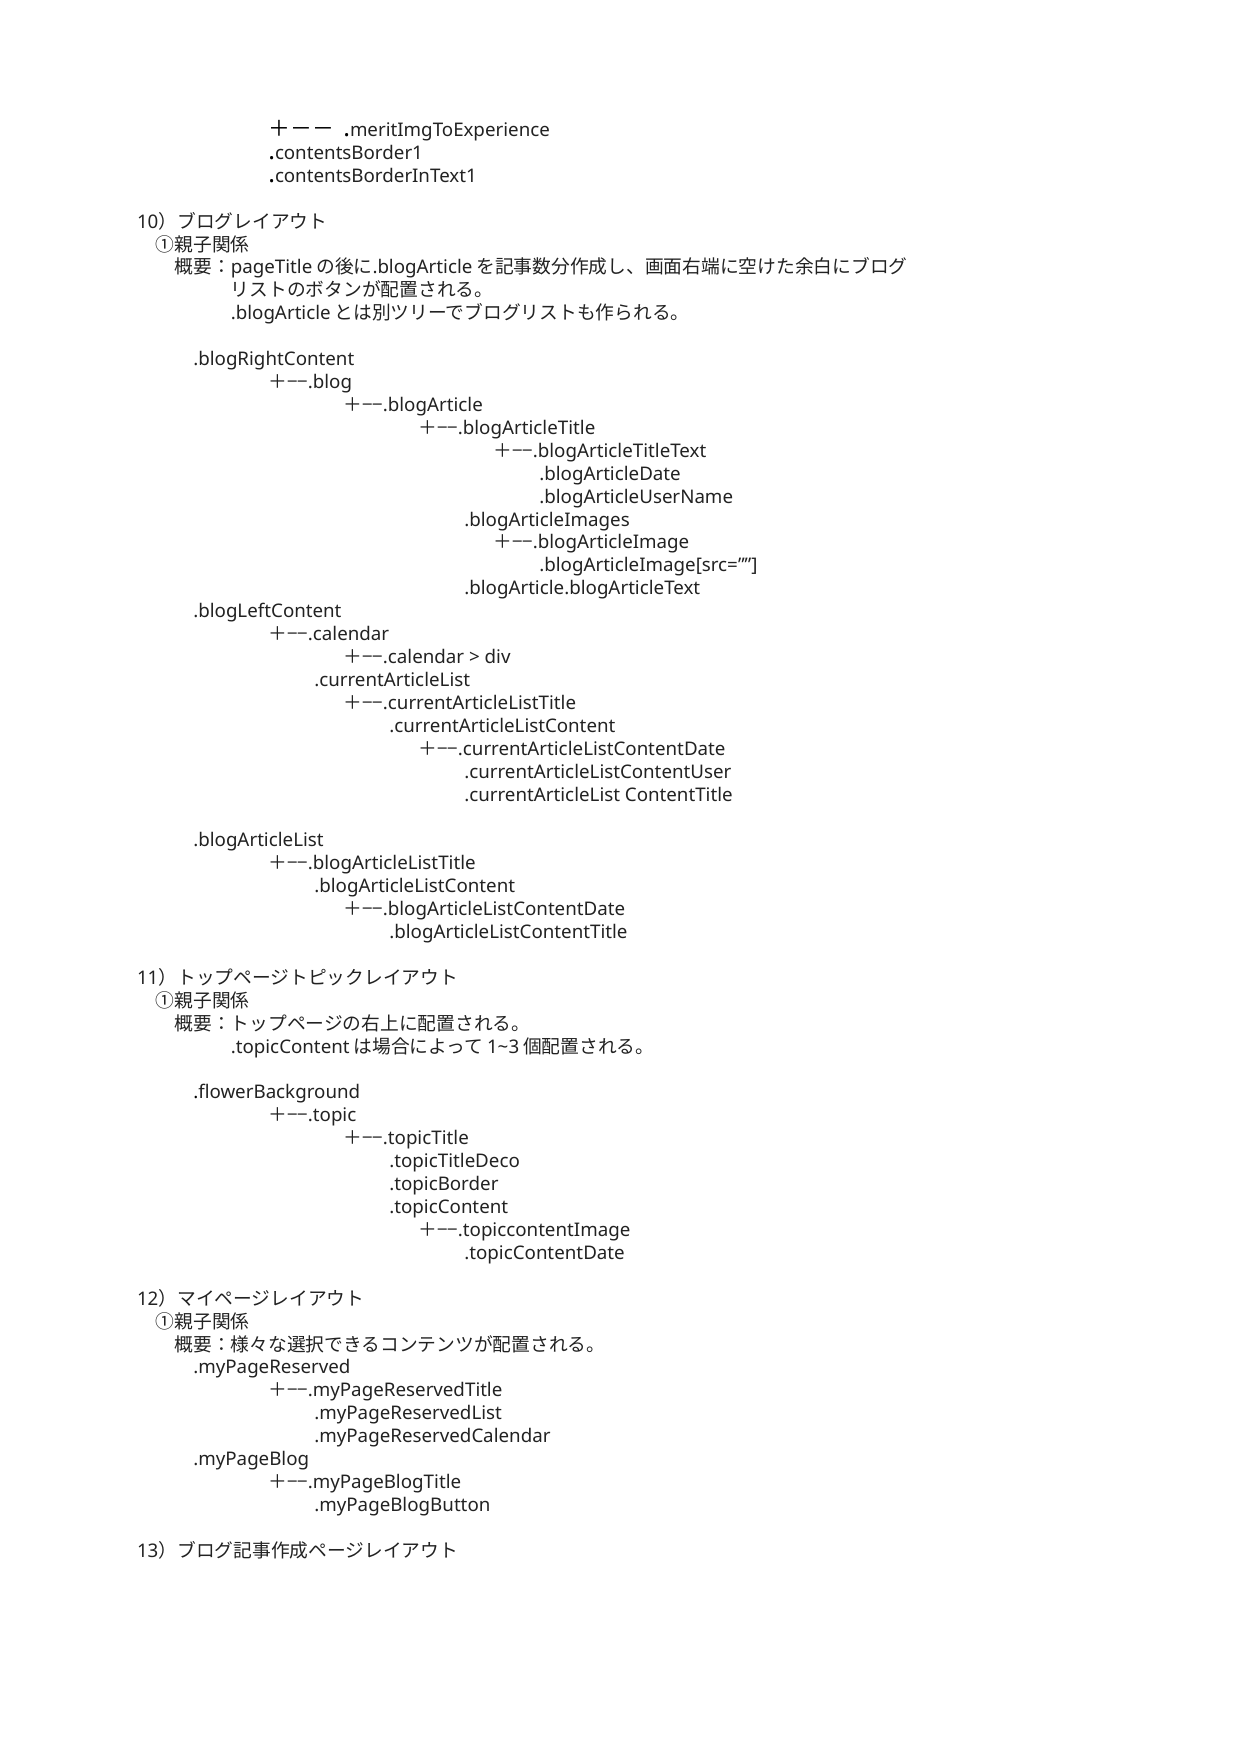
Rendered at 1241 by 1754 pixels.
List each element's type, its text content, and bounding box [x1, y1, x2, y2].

text ＋−−.currentArticleListTitle [118, 691, 1122, 714]
text ＋−−.blogArticle [118, 393, 1122, 416]
text .topicContentDate [118, 1241, 1122, 1264]
text .currentArticleList [118, 668, 1122, 691]
text .blogArticleとは別ツリーでブログリストも作られる。 [118, 301, 1122, 324]
text ＋−−.blogArticleTitleText [118, 439, 1122, 462]
text .blogArticleListContent [118, 874, 1122, 897]
text ①親子関係 [118, 233, 1122, 256]
text .topicBorder [118, 1172, 1122, 1195]
text ＋−−.topiccontentImage [118, 1218, 1122, 1241]
text ＋−−.blog [118, 370, 1122, 393]
text リストのボタンが配置される。 [118, 278, 1122, 301]
text ＋－－ .meritImgToExperience [118, 118, 1122, 141]
text 概要：トップページの右上に配置される。 [118, 1012, 1122, 1035]
text 13）ブログ記事作成ページレイアウト [118, 1539, 1122, 1562]
text 10）ブログレイアウト [118, 210, 1122, 233]
text .topicContent [118, 1195, 1122, 1218]
text 12）マイページレイアウト [118, 1287, 1122, 1310]
text 概要：様々な選択できるコンテンツが配置される。 [118, 1333, 1122, 1356]
text .blogRightContent [118, 347, 1122, 370]
text .topicTitleDeco [118, 1149, 1122, 1172]
text 概要：pageTitleの後に.blogArticleを記事数分作成し、画面右端に空けた余白にブログ [118, 256, 1122, 278]
text .myPageReservedList [118, 1401, 1122, 1424]
text ＋−−.blogArticleImage [118, 531, 1122, 553]
text 11）トップページトピックレイアウト [118, 966, 1122, 989]
text .currentArticleListContent [118, 714, 1122, 737]
text ①親子関係 [118, 989, 1122, 1012]
text .blogArticleListContentTitle [118, 920, 1122, 943]
text .blogArticle.blogArticleText [118, 576, 1122, 599]
text .blogArticleUserName [118, 485, 1122, 508]
text .currentArticleListContentUser [118, 760, 1122, 783]
text .blogArticleImage[src=””] [118, 553, 1122, 576]
text .myPageReservedCalendar [118, 1424, 1122, 1447]
text ＋−−.topicTitle [118, 1126, 1122, 1149]
text .contentsBorder1 [118, 141, 1122, 164]
text ＋−−.calendar > div [118, 645, 1122, 668]
text .myPageReserved [118, 1356, 1122, 1378]
text ＋−−.calendar [118, 622, 1122, 645]
text .blogLeftContent [118, 599, 1122, 622]
text ＋−−.topic [118, 1103, 1122, 1126]
text ＋−−.blogArticleListTitle [118, 851, 1122, 874]
text .contentsBorderInText1 [118, 164, 1122, 187]
text .blogArticleImages [118, 508, 1122, 531]
text ＋−−.blogArticleListContentDate [118, 897, 1122, 920]
text .topicContentは場合によって1~3個配置される。 [118, 1035, 1122, 1058]
text ＋−−.myPageBlogTitle [118, 1470, 1122, 1493]
text ①親子関係 [118, 1310, 1122, 1333]
text .blogArticleList [118, 828, 1122, 851]
text .myPageBlogButton [118, 1493, 1122, 1516]
text .myPageBlog [118, 1447, 1122, 1470]
text ＋−−.currentArticleListContentDate [118, 737, 1122, 760]
text ＋−−.myPageReservedTitle [118, 1378, 1122, 1401]
text ＋−−.blogArticleTitle [118, 416, 1122, 439]
text .currentArticleList ContentTitle [118, 783, 1122, 806]
text .blogArticleDate [118, 462, 1122, 485]
text .flowerBackground [118, 1081, 1122, 1103]
